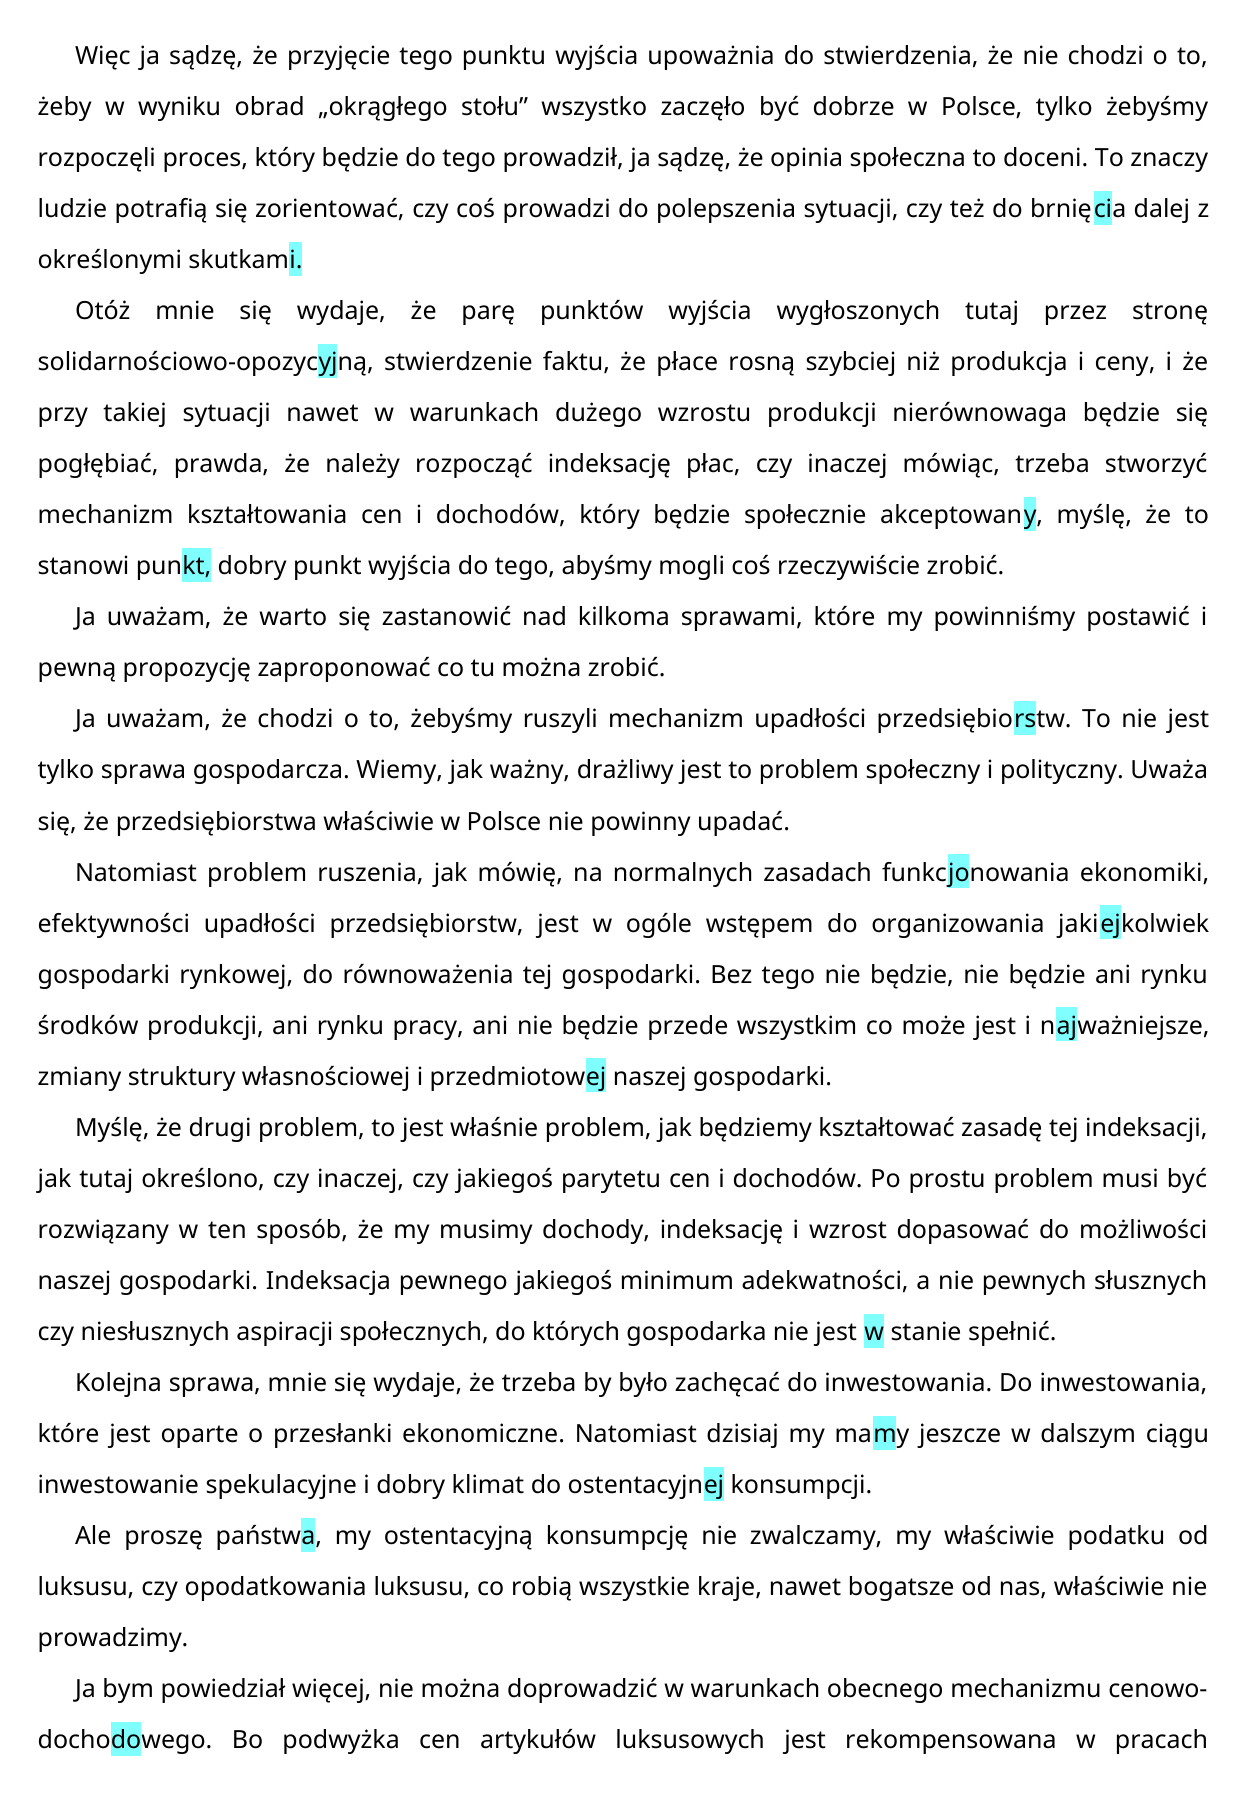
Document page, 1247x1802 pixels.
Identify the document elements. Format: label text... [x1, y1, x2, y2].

text Otóż mnie się wydaje, że parę punktów wyjścia wygłoszonych tutaj przez stronę solidarnościowo-opozycyjną, stwierdzenie faktu, że płace rosną szybciej niż produkcja i ceny, i że przy takiej sytuacji nawet w warunkach dużego wzrostu produkcji nierównowaga będzie się pogłębiać, prawda, że należy rozpocząć indeksację płac, czy inaczej mówiąc, trzeba stworzyć mechanizm kształtowania cen i dochodów, który będzie społecznie akceptowany, myślę, że to stanowi punkt, dobry punkt wyjścia do tego, abyśmy mogli coś rzeczywiście zrobić. [37, 293, 1209, 582]
text Ja bym powiedział więcej, nie można doprowadzić w warunkach obecnego mechanizmu cenowo-dochodowego. Bo podwyżka cen artykułów luksusowych jest rekompensowana w pracach [37, 1671, 1209, 1756]
text Więc ja sądzę, że przyjęcie tego punktu wyjścia upoważnia do stwierdzenia, że nie chodzi o to, żeby w wyniku obrad „okrągłego stołu” wszystko zaczęło być dobrze w Polsce, tylko żebyśmy rozpoczęli proces, który będzie do tego prowadził, ja sądzę, że opinia społeczna to doceni. To znaczy ludzie potrafią się zorientować, czy coś prowadzi do polepszenia sytuacji, czy też do brnięcia dalej z określonymi skutkami. [37, 37, 1209, 276]
text Ja uważam, że warto się zastanowić nad kilkoma sprawami, które my powinniśmy postawić i pewną propozycję zaproponować co tu można zrobić. [37, 599, 1209, 684]
text Natomiast problem ruszenia, jak mówię, na normalnych zasadach funkcjonowania ekonomiki, efektywności upadłości przedsiębiorstw, jest w ogóle wstępem do organizowania jakiejkolwiek gospodarki rynkowej, do równoważenia tej gospodarki. Bez tego nie będzie, nie będzie ani rynku środków produkcji, ani rynku pracy, ani nie będzie przede wszystkim co może jest i najważniejsze, zmiany struktury własnościowej i przedmiotowej naszej gospodarki. [37, 854, 1209, 1092]
text Myślę, że drugi problem, to jest właśnie problem, jak będziemy kształtować zasadę tej indeksacji, jak tutaj określono, czy inaczej, czy jakiegoś parytetu cen i dochodów. Po prostu problem musi być rozwiązany w ten sposób, że my musimy dochody, indeksację i wzrost dopasować do możliwości naszej gospodarki. Indeksacja pewnego jakiegoś minimum adekwatności, a nie pewnych słusznych czy niesłusznych aspiracji społecznych, do których gospodarka nie jest w stanie spełnić. [37, 1109, 1209, 1348]
text Kolejna sprawa, mnie się wydaje, że trzeba by było zachęcać do inwestowania. Do inwestowania, które jest oparte o przesłanki ekonomiczne. Natomiast dzisiaj my mamy jeszcze w dalszym ciągu inwestowanie spekulacyjne i dobry klimat do ostentacyjnej konsumpcji. [37, 1364, 1209, 1501]
text Ale proszę państwa, my ostentacyjną konsumpcję nie zwalczamy, my właściwie podatku od luksusu, czy opodatkowania luksusu, co robią wszystkie kraje, nawet bogatsze od nas, właściwie nie prowadzimy. [37, 1518, 1209, 1654]
text Ja uważam, że chodzi o to, żebyśmy ruszyli mechanizm upadłości przedsiębiorstw. To nie jest tylko sprawa gospodarcza. Wiemy, jak ważny, drażliwy jest to problem społeczny i polityczny. Uważa się, że przedsiębiorstwa właściwie w Polsce nie powinny upadać. [37, 701, 1209, 837]
